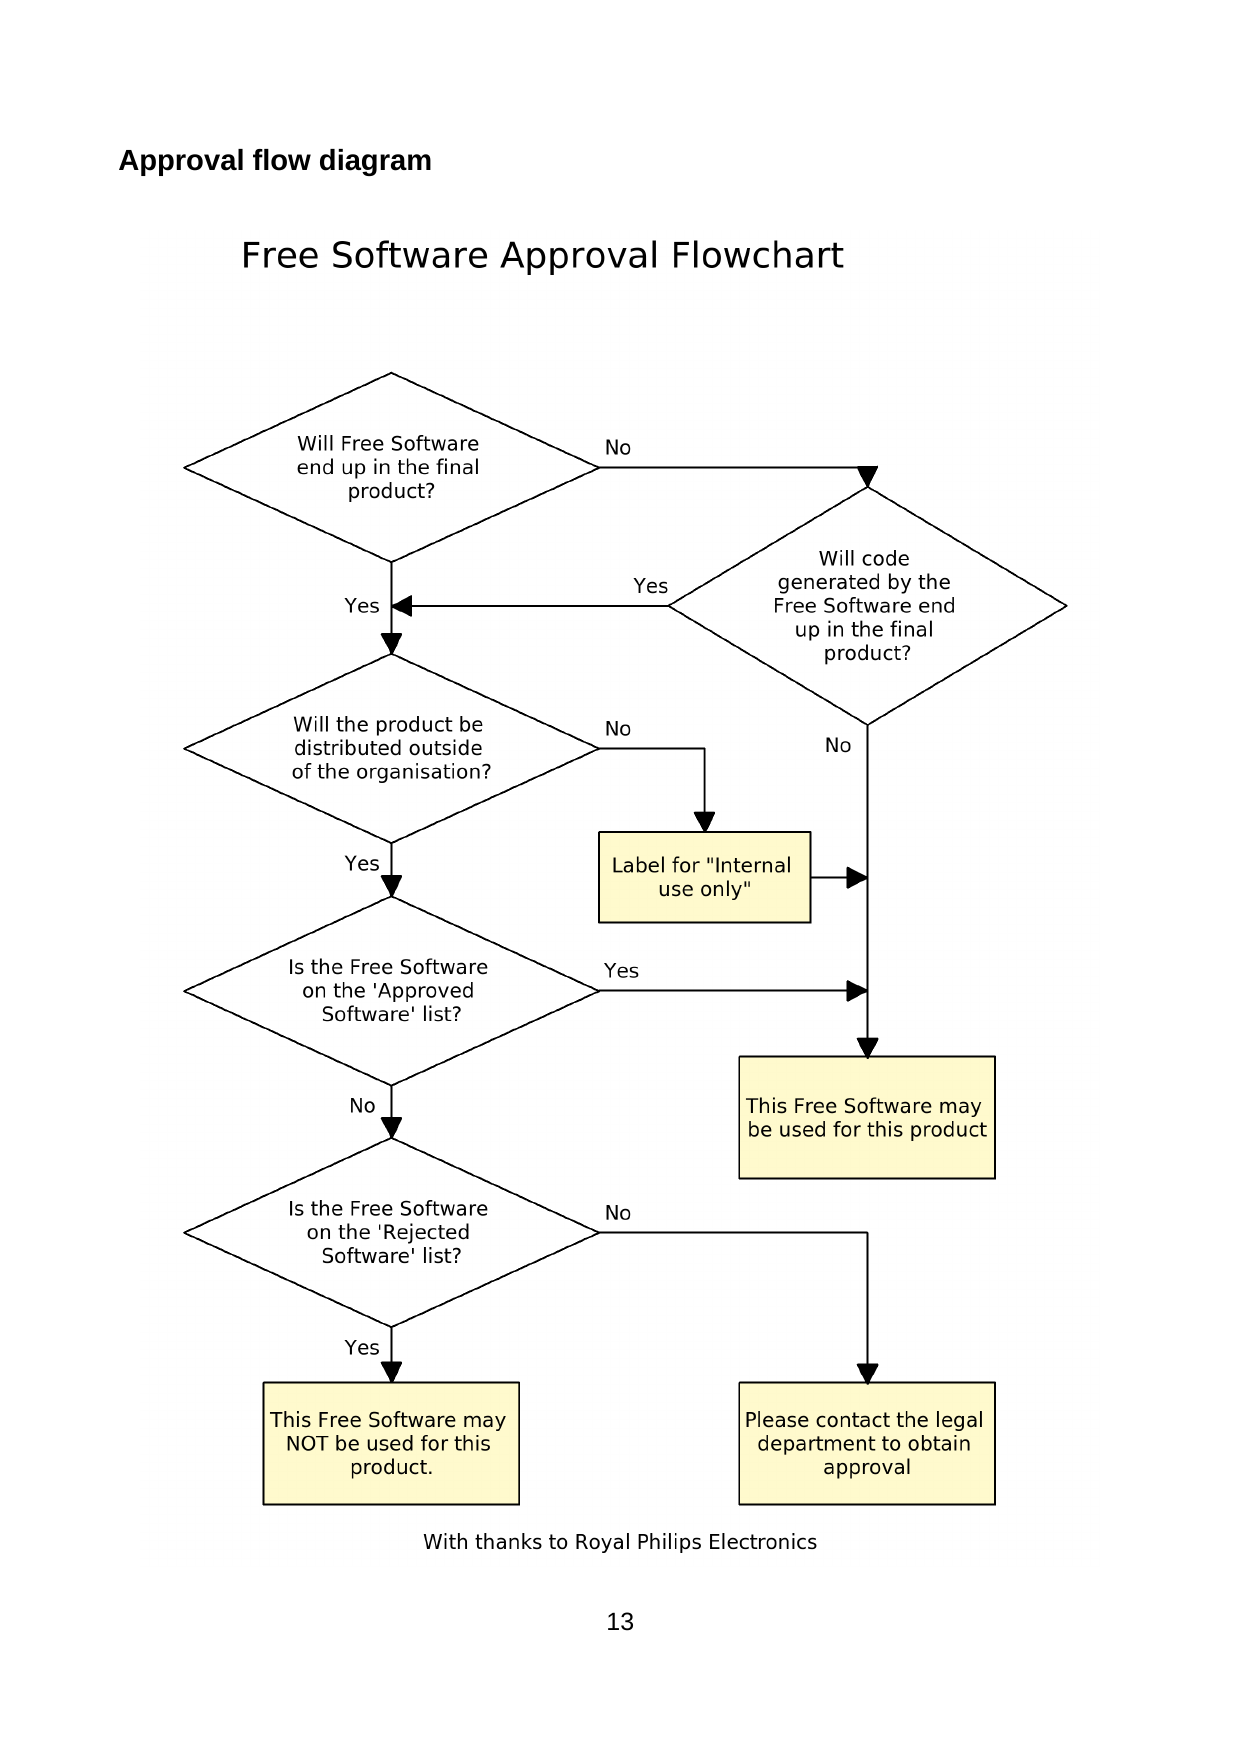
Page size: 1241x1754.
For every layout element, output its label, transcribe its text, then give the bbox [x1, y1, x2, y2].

picture [140, 230, 1100, 1567]
subtitle Approval flow diagram [118, 143, 1122, 177]
